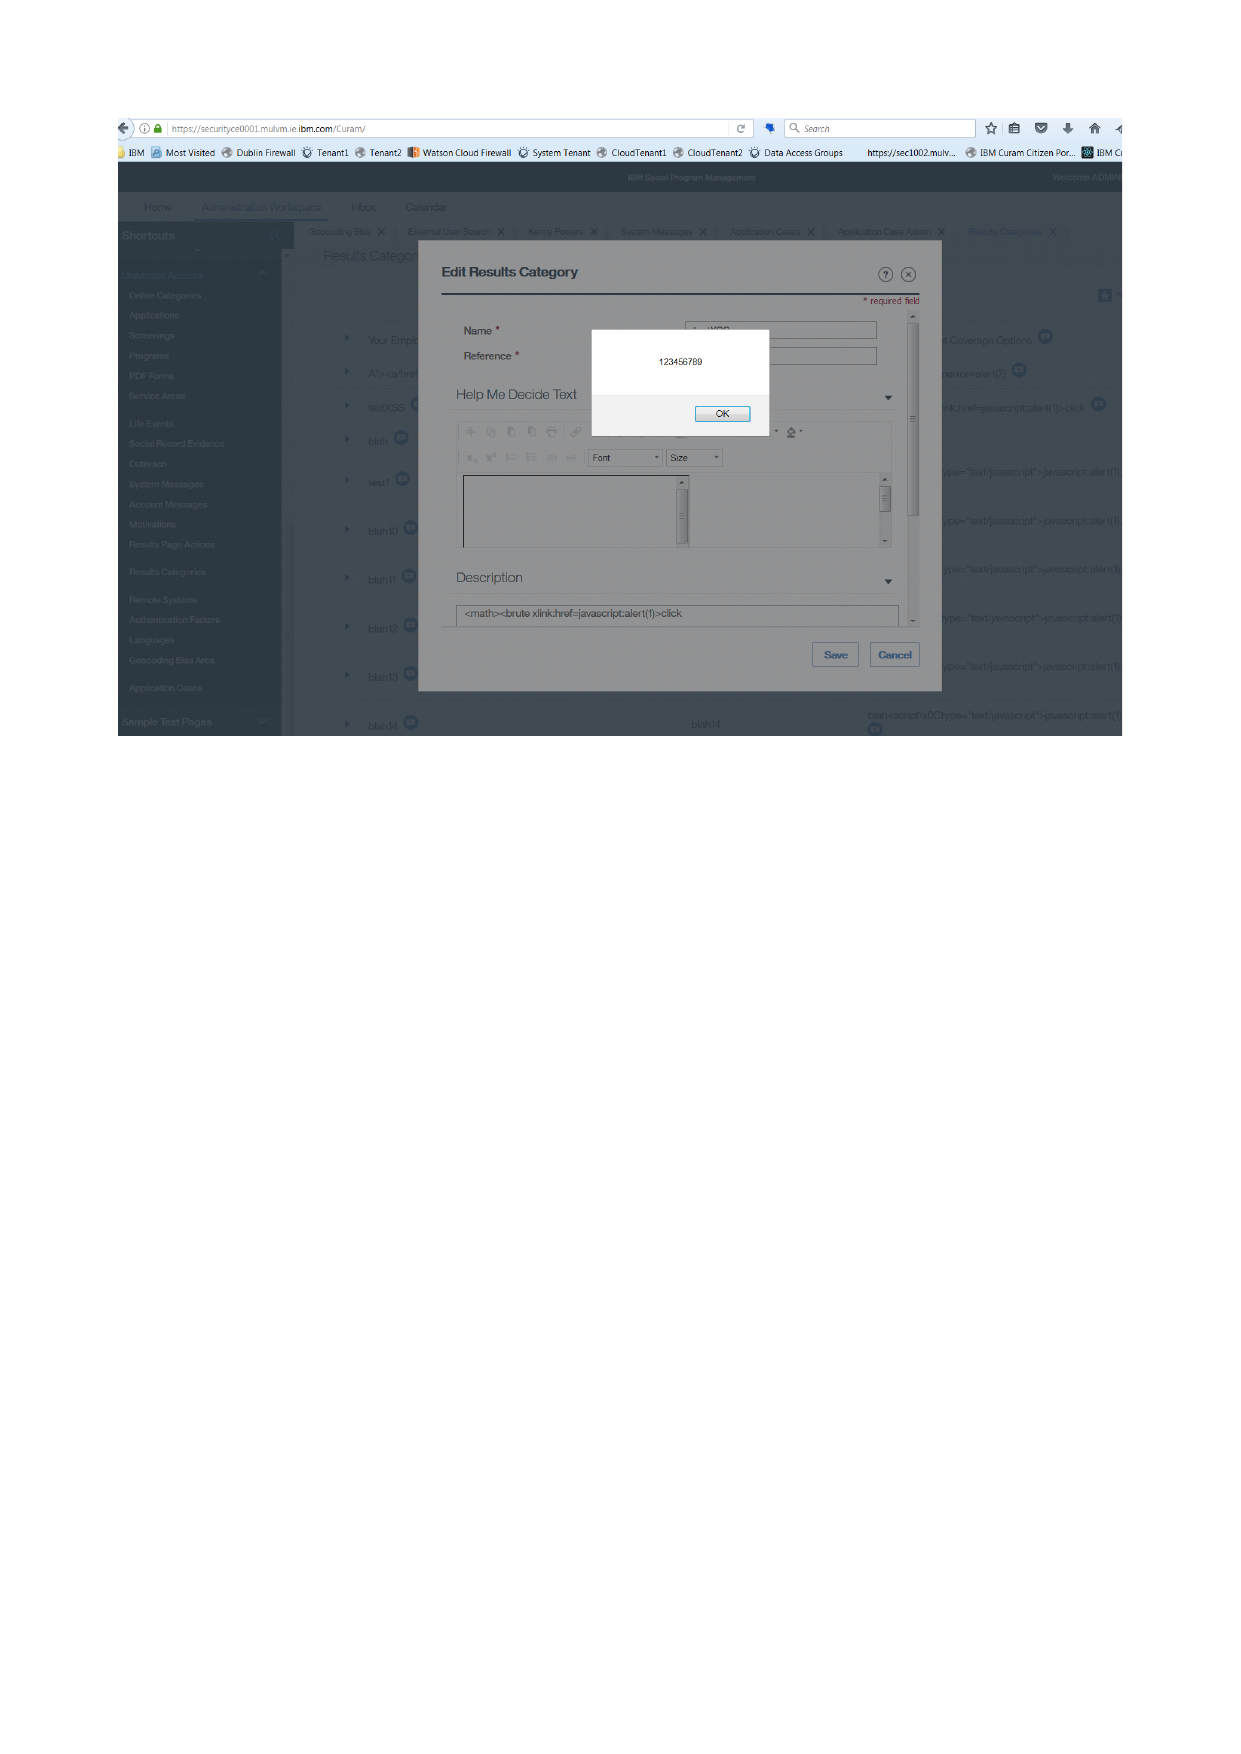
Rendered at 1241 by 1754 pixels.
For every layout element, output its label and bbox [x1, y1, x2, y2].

picture [118, 118, 1123, 736]
